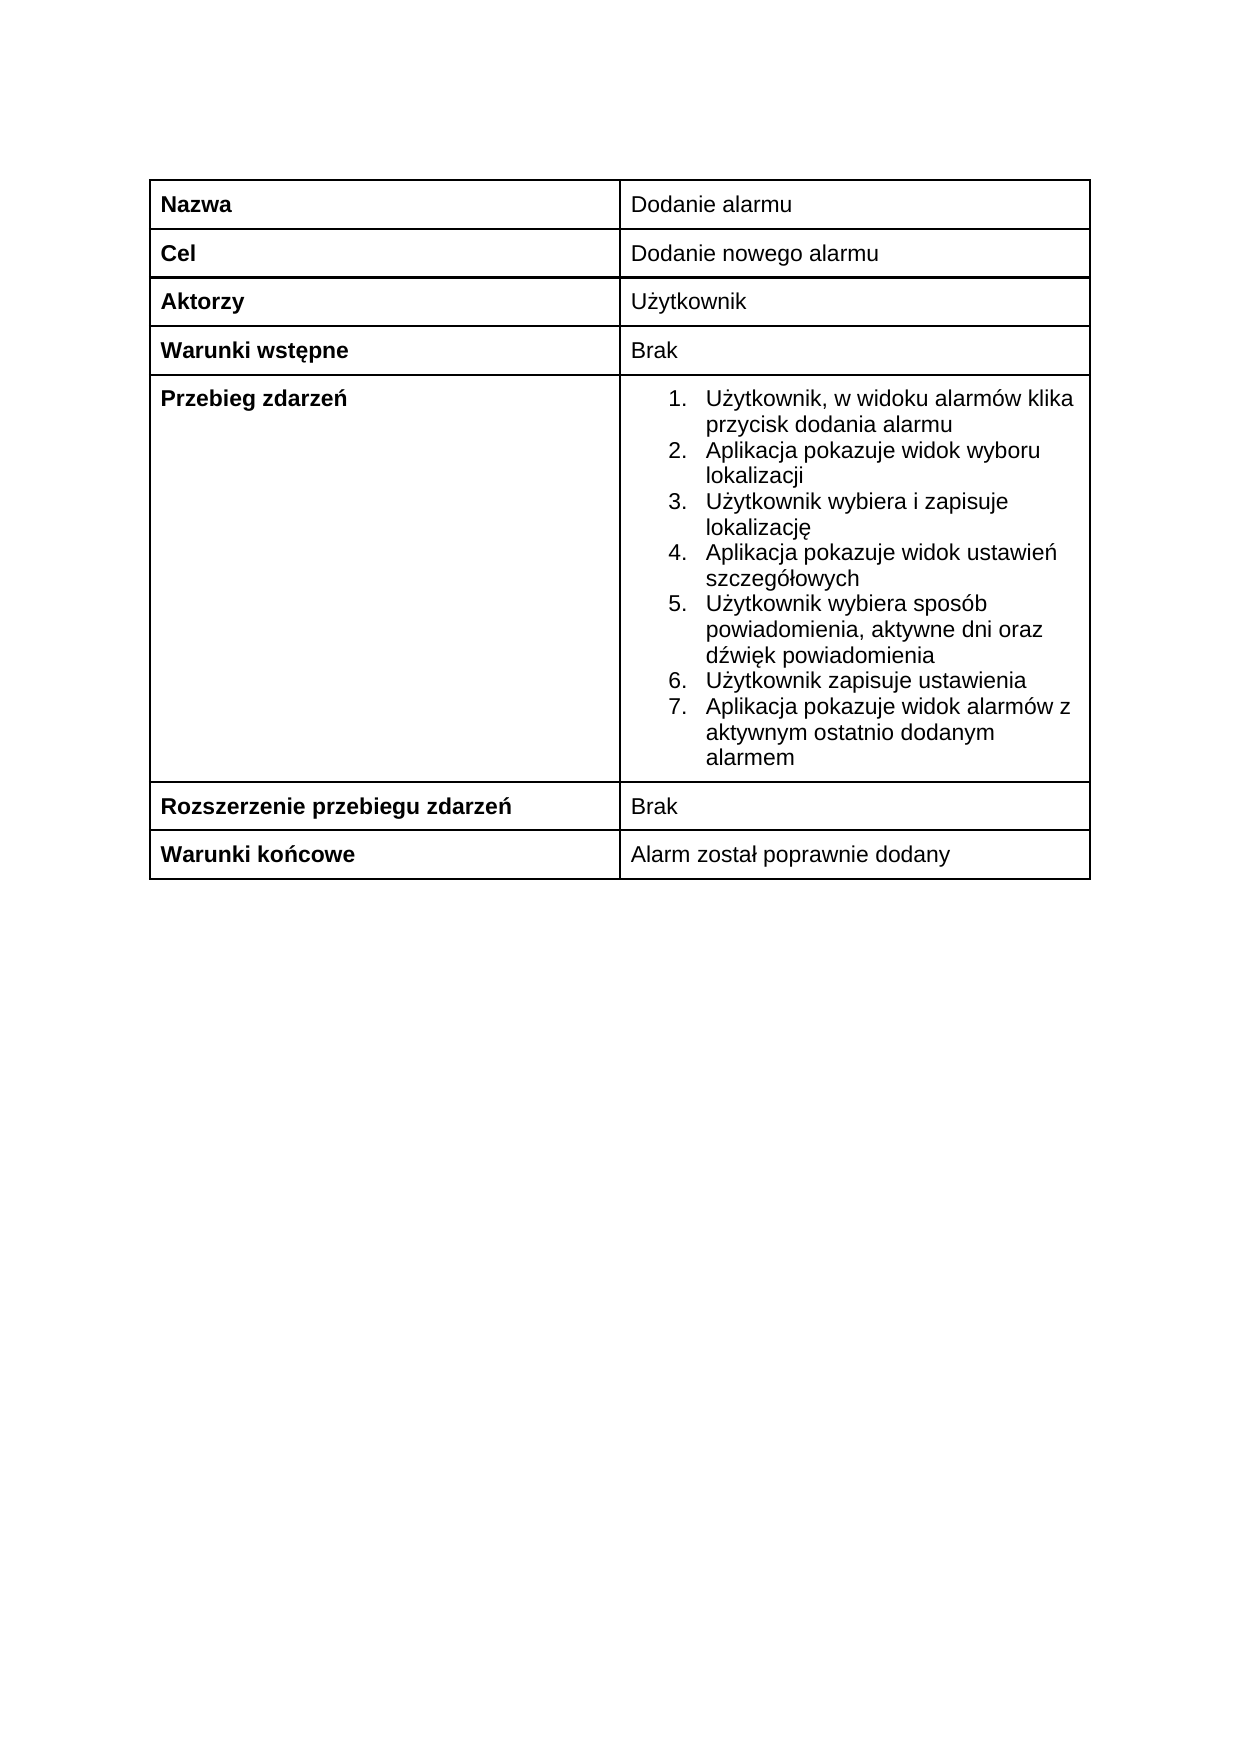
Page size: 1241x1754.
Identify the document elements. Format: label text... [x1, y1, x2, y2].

table_cell Warunki wstępne [151, 327, 619, 373]
table_cell Dodanie nowego alarmu [621, 230, 1089, 276]
table_cell Rozszerzenie przebiegu zdarzeń [151, 783, 619, 829]
table_cell Użytkownik [621, 279, 1089, 325]
table_cell Cel [151, 230, 619, 276]
table_cell Alarm został poprawnie dodany [621, 831, 1089, 878]
table_cell Brak [621, 783, 1089, 829]
table_cell Przebieg zdarzeń [151, 376, 619, 781]
table_cell Aktorzy [151, 279, 619, 325]
table_header Nazwa [151, 181, 619, 228]
table_cell Użytkownik, w widoku alarmów klika przycisk dodania alarmu Aplikacja pokazuje widok wyboru lokalizacji Użytkownik wybiera i zapisuje lokalizację Aplikacja pokazuje widok ustawień szczegółowych Użytkownik wybiera sposób powiadomienia, aktywne dni oraz dźwięk powiadomienia Użytkownik zapisuje ustawienia Aplikacja pokazuje widok alarmów z aktywnym ostatnio dodanym alarmem [621, 376, 1089, 781]
table_cell Brak [621, 327, 1089, 373]
table_header Dodanie alarmu [621, 181, 1089, 228]
table_cell Warunki końcowe [151, 831, 619, 878]
